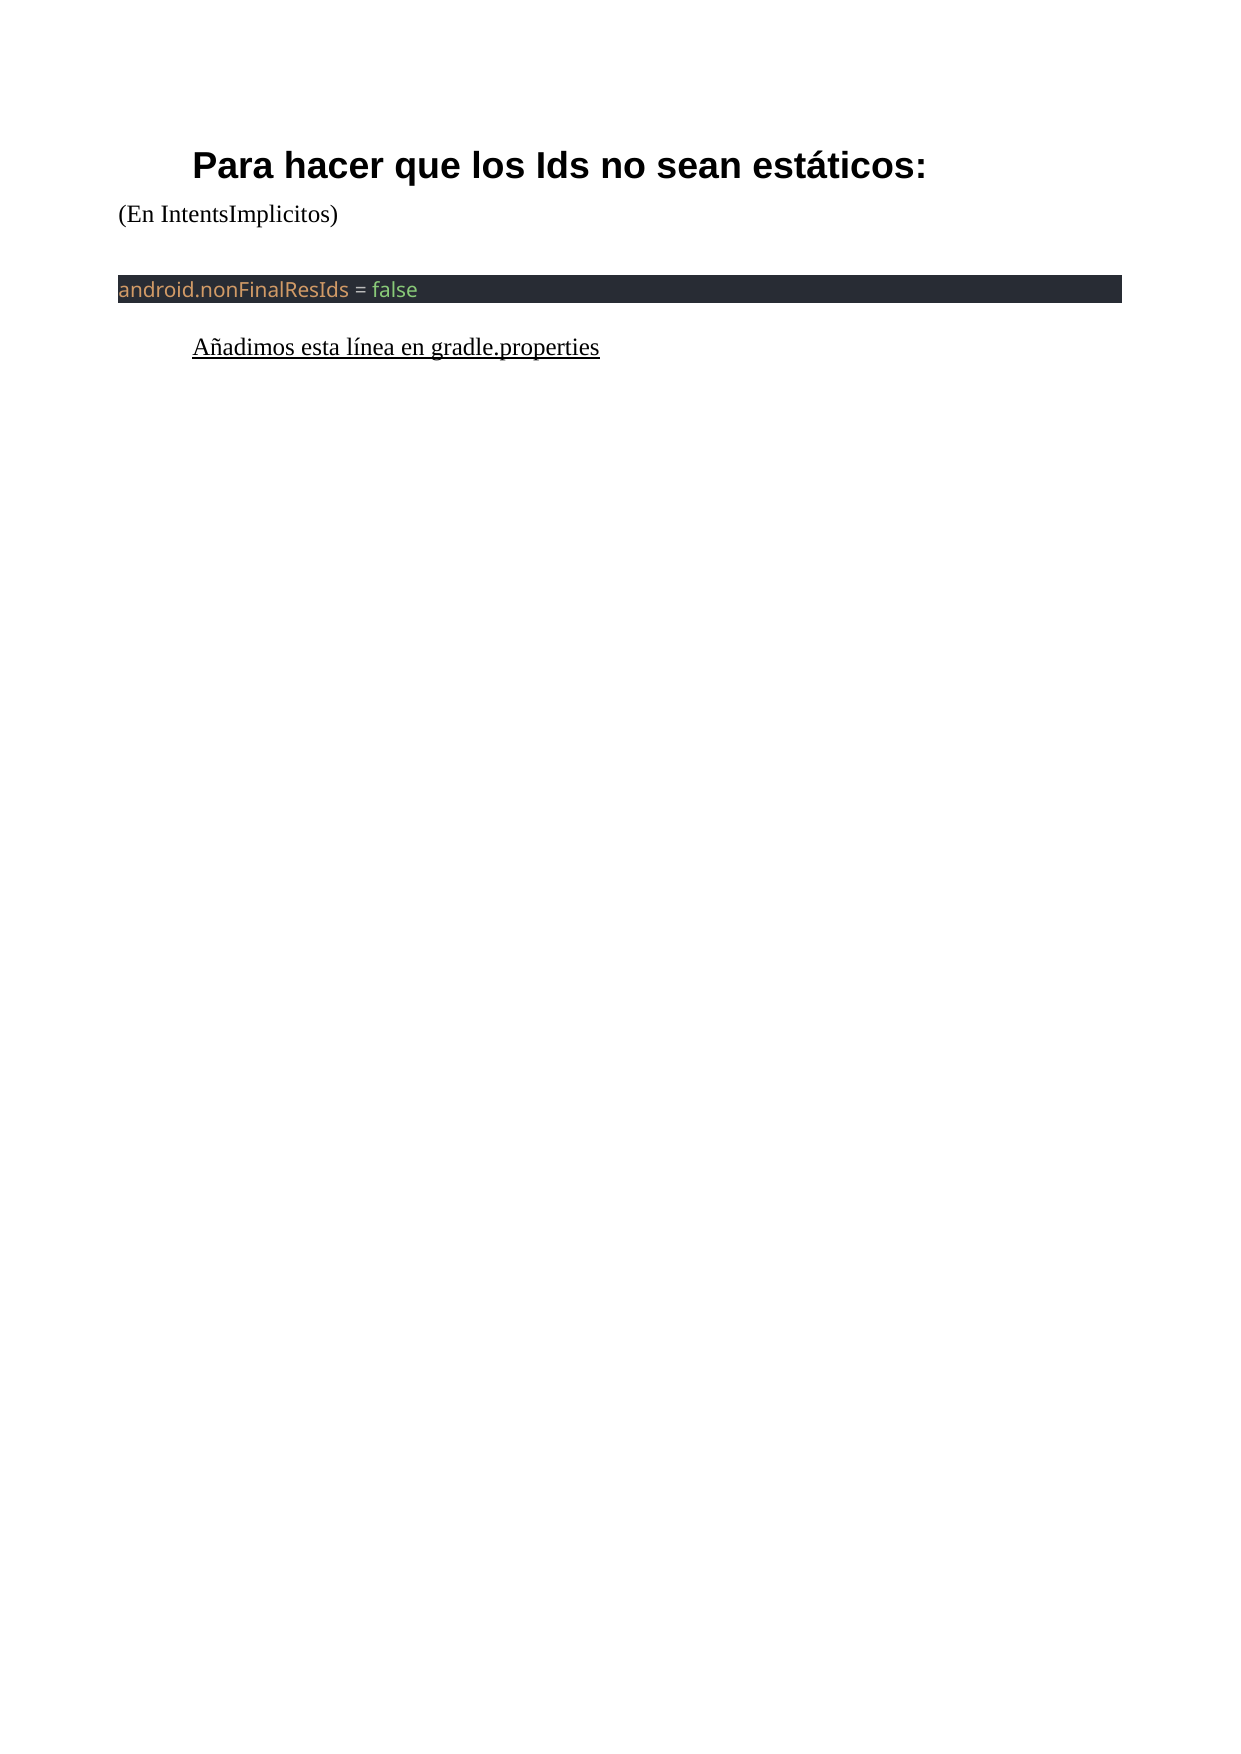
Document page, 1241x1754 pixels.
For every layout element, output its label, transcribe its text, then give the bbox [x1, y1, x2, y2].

text android.nonFinalResIds = false [118, 275, 1122, 303]
text (En IntentsImplicitos) [118, 199, 1122, 227]
subtitle Para hacer que los Ids no sean estáticos: [118, 143, 1122, 186]
text Añadimos esta línea en gradle.properties [118, 332, 1122, 361]
